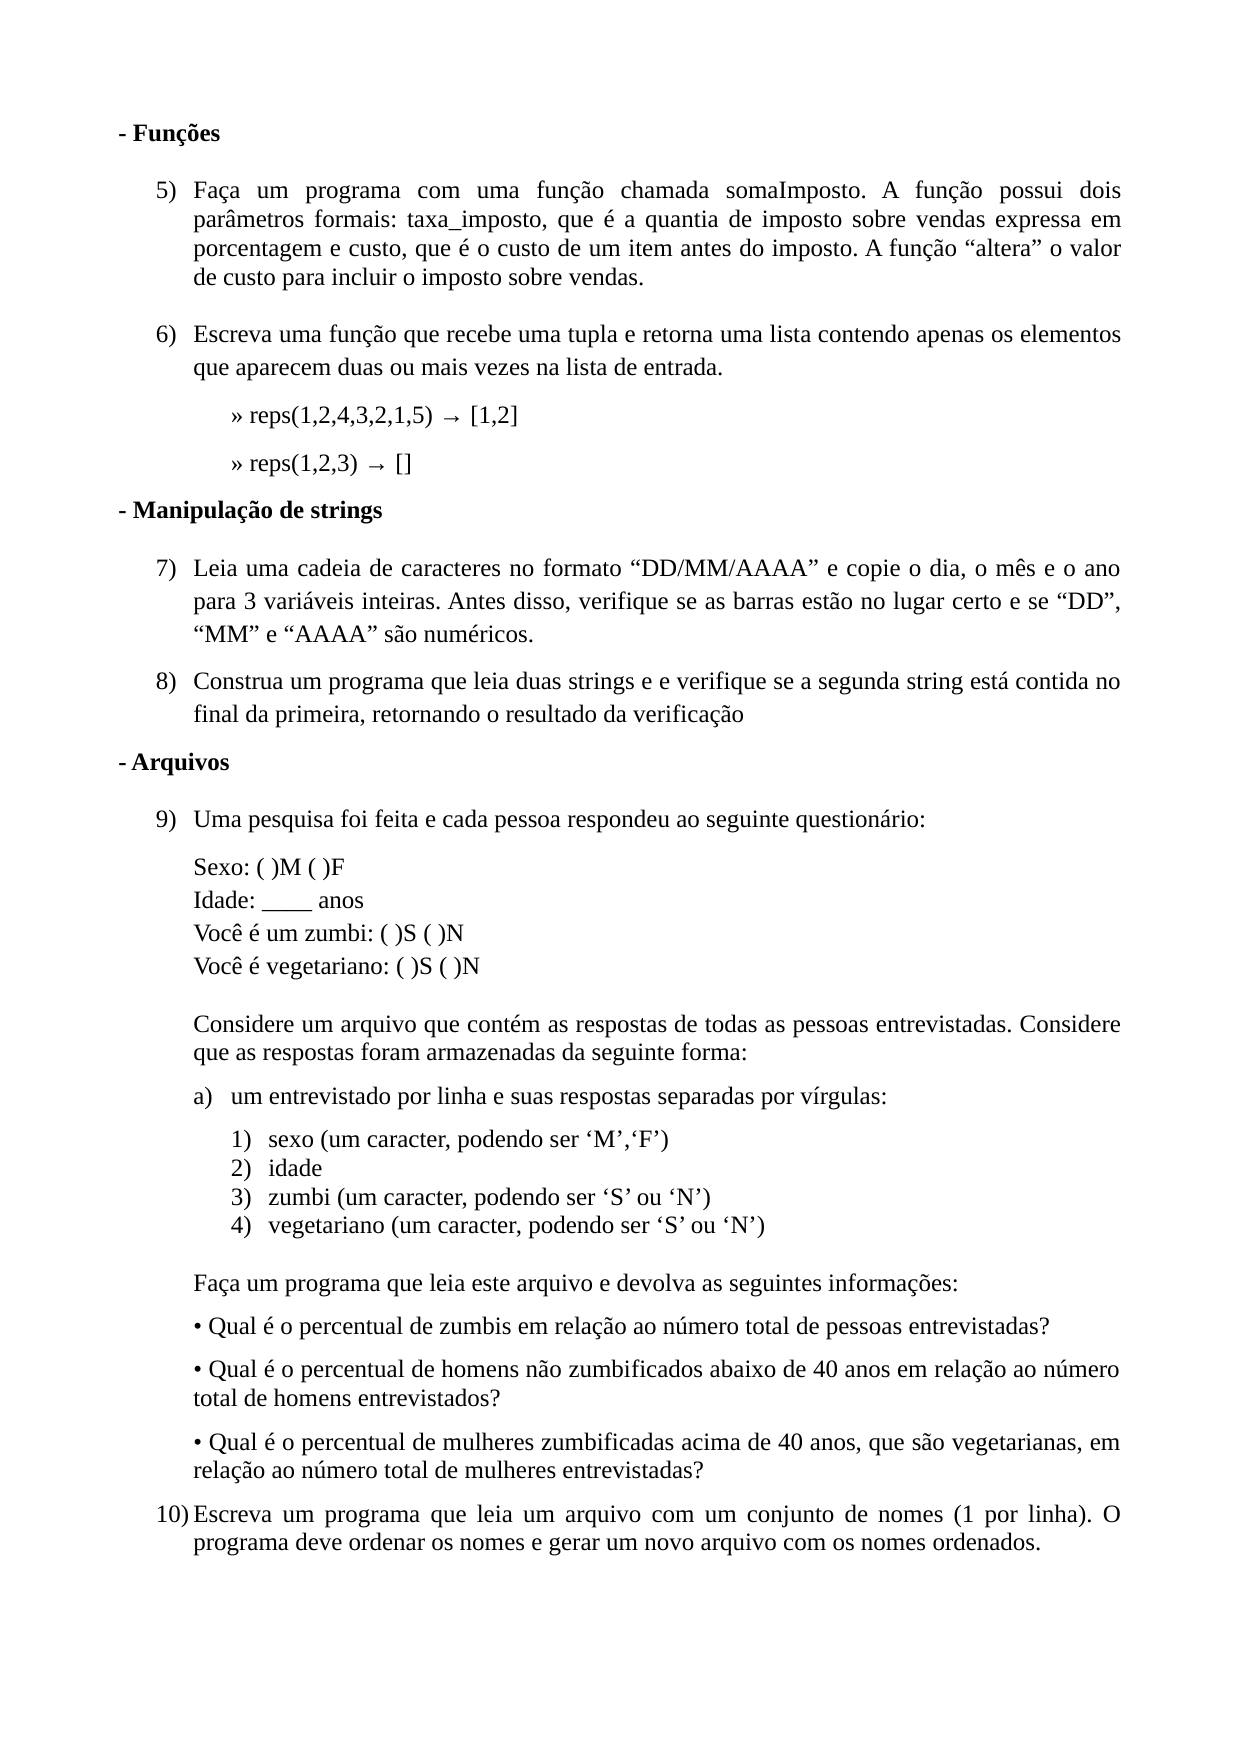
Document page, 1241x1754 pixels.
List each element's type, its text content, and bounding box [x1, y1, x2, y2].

list Considere um arquivo que contém as respostas de todas as pessoas entrevistadas. Considere que as respostas foram armazenadas da seguinte forma: [156, 1009, 1122, 1066]
list • Qual é o percentual de mulheres zumbificadas acima de 40 anos, que são vegetarianas, em relação ao número total de mulheres entrevistadas? [156, 1427, 1122, 1484]
list zumbi (um caracter, podendo ser ‘S’ ou ‘N’) [231, 1182, 1122, 1210]
text - Funções [118, 118, 1122, 147]
list Escreva uma função que recebe uma tupla e retorna uma lista contendo apenas os elementos que aparecem duas ou mais vezes na lista de entrada. [156, 319, 1122, 381]
list • Qual é o percentual de homens não zumbificados abaixo de 40 anos em relação ao número total de homens entrevistados? [156, 1354, 1122, 1412]
list » reps(1,2,4,3,2,1,5) → [1,2] [193, 400, 1122, 429]
list um entrevistado por linha e suas respostas separadas por vírgulas: [193, 1081, 1122, 1109]
list Você é um zumbi: ( )S ( )N [156, 918, 1122, 947]
list • Qual é o percentual de zumbis em relação ao número total de pessoas entrevistadas? [156, 1311, 1122, 1340]
list Faça um programa que leia este arquivo e devolva as seguintes informações: [156, 1268, 1122, 1297]
list Escreva um programa que leia um arquivo com um conjunto de nomes (1 por linha). O programa deve ordenar os nomes e gerar um novo arquivo com os nomes ordenados. [156, 1499, 1122, 1556]
list » reps(1,2,3) → [] [193, 448, 1122, 476]
list Idade: ____ anos [156, 885, 1122, 914]
text - Manipulação de strings [118, 495, 1122, 524]
list Uma pesquisa foi feita e cada pessoa respondeu ao seguinte questionário: [156, 804, 1122, 833]
list Sexo: ( )M ( )F [156, 852, 1122, 881]
list Você é vegetariano: ( )S ( )N [156, 951, 1122, 980]
list Construa um programa que leia duas strings e e verifique se a segunda string está contida no final da primeira, retornando o resultado da verificação [156, 666, 1122, 728]
list Faça um programa com uma função chamada somaImposto. A função possui dois parâmetros formais: taxa_imposto, que é a quantia de imposto sobre vendas expressa em porcentagem e custo, que é o custo de um item antes do imposto. A função “altera” o valor de custo para incluir o imposto sobre vendas. [156, 176, 1122, 291]
list idade [231, 1153, 1122, 1182]
list Leia uma cadeia de caracteres no formato “DD/MM/AAAA” e copie o dia, o mês e o ano para 3 variáveis inteiras. Antes disso, verifique se as barras estão no lugar certo e se “DD”, “MM” e “AAAA” são numéricos. [156, 553, 1122, 647]
list sexo (um caracter, podendo ser ‘M’,‘F’) [231, 1124, 1122, 1153]
text - Arquivos [118, 747, 1122, 776]
list vegetariano (um caracter, podendo ser ‘S’ ou ‘N’) [231, 1210, 1122, 1239]
